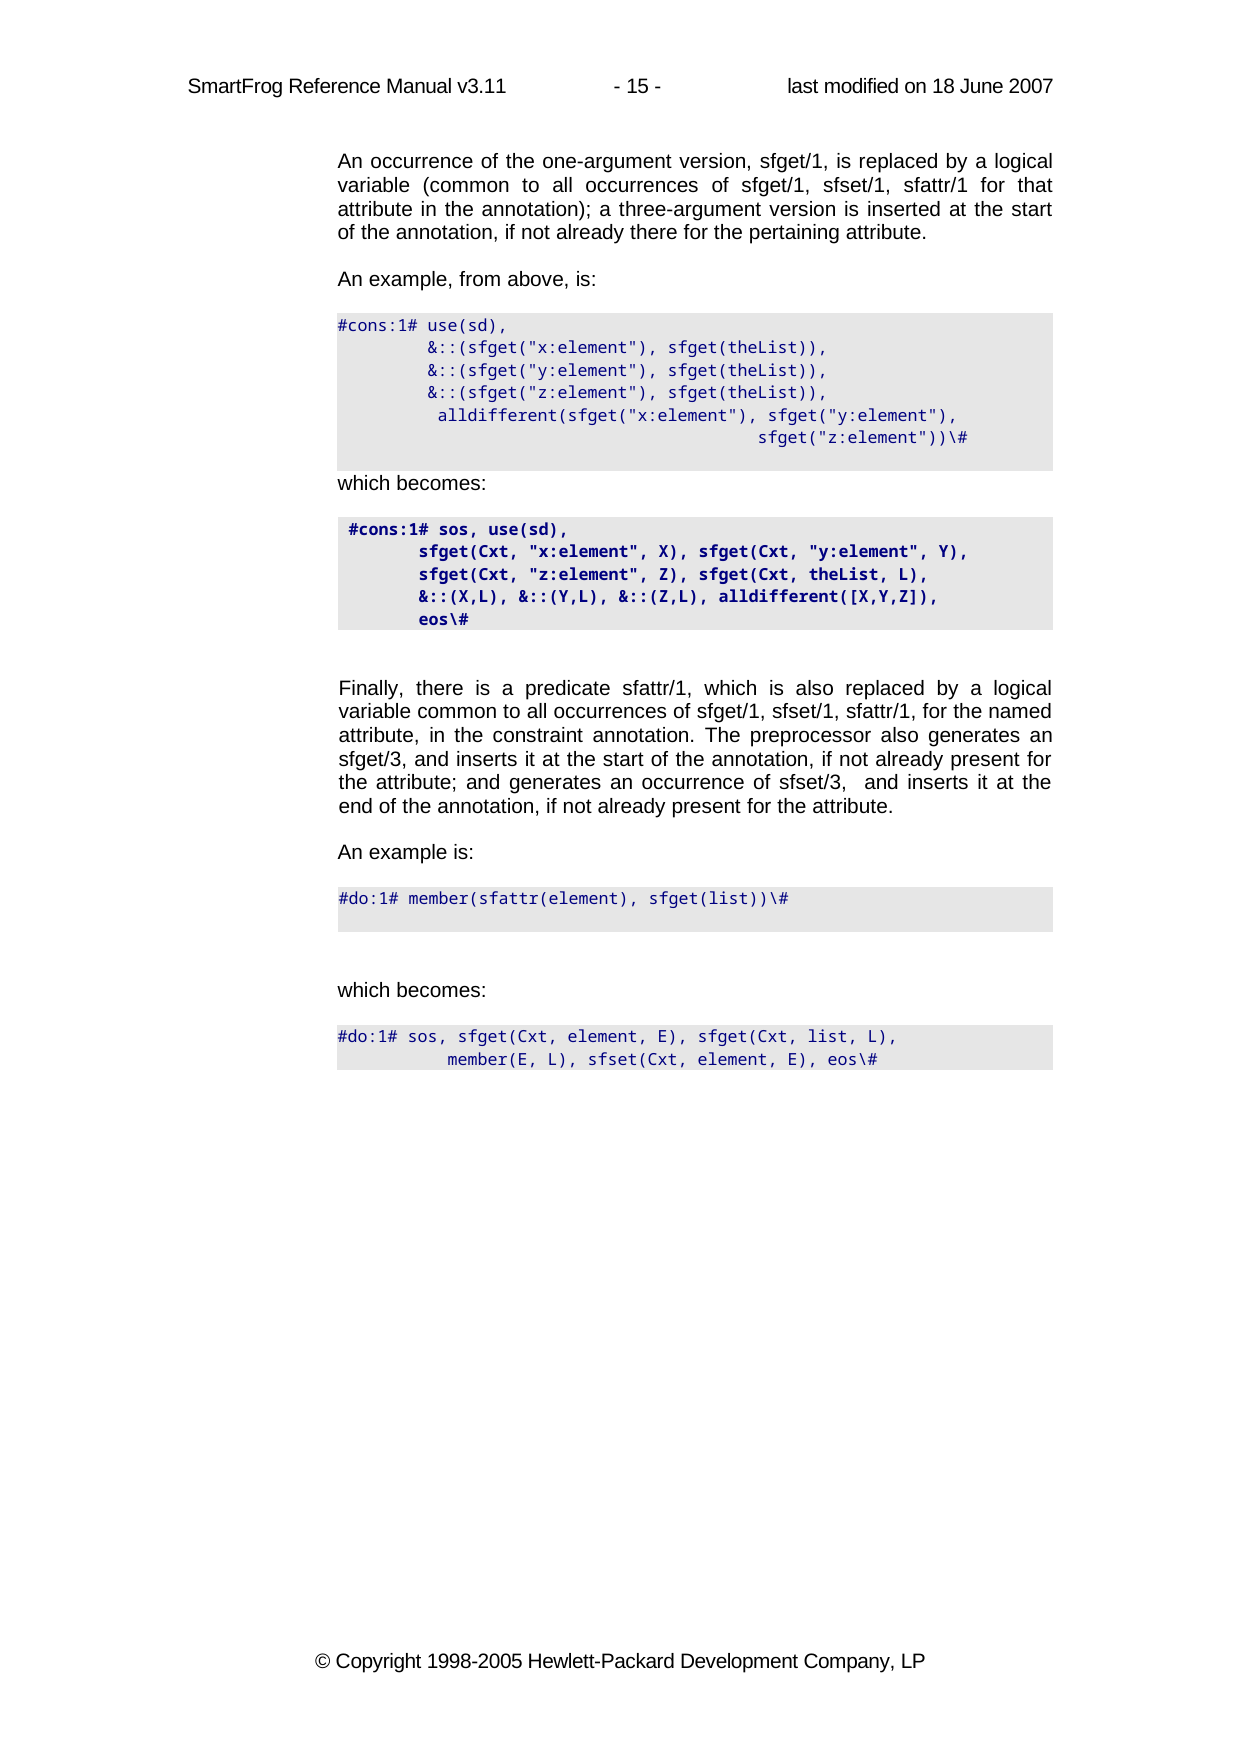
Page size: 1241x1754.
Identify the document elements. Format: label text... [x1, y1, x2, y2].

text #cons:1# use(sd), [337, 313, 1053, 336]
text eos\# [338, 607, 1053, 630]
text which becomes: [337, 471, 1053, 494]
text sfget("z:element"))\# [337, 426, 1053, 448]
text &::(sfget("y:element"), sfget(theList)), [337, 358, 1053, 381]
text sfget(Cxt, "x:element", X), sfget(Cxt, "y:element", Y), [338, 540, 1053, 562]
text sfget(Cxt, "z:element", Z), sfget(Cxt, theList, L), [338, 562, 1053, 585]
text An occurrence of the one-argument version, sfget/1, is replaced by a logical variable (common to all occurrences of sfget/1, sfset/1, sfattr/1 for that attribute in the annotation); a three-argument version is inserted at the start of the annotation, if not already there for the pertaining attribute. [337, 150, 1053, 244]
text &::(sfget("x:element"), sfget(theList)), [337, 336, 1053, 358]
text An example is: [337, 841, 1053, 864]
text alldifferent(sfget("x:element"), sfget("y:element"), [337, 403, 1053, 426]
text #do:1# sos, sfget(Cxt, element, E), sfget(Cxt, list, L), [337, 1025, 1053, 1047]
text #do:1# member(sfattr(element), sfget(list))\# [338, 887, 1053, 909]
text &::(sfget("z:element"), sfget(theList)), [337, 381, 1053, 403]
text Finally, there is a predicate sfattr/1, which is also replaced by a logical variable common to all occurrences of sfget/1, sfset/1, sfattr/1, for the named attribute, in the constraint annotation. The preprocessor also generates an sfget/3, and inserts it at the start of the annotation, if not already present for the attribute; and generates an occurrence of sfset/3, and inserts it at the end of the annotation, if not already present for the attribute. [338, 676, 1053, 818]
text which becomes: [337, 978, 1053, 1002]
text #cons:1# sos, use(sd), [338, 517, 1053, 540]
text &::(X,L), &::(Y,L), &::(Z,L), alldifferent([X,Y,Z]), [338, 585, 1053, 607]
text member(E, L), sfset(Cxt, element, E), eos\# [337, 1047, 1053, 1070]
text An example, from above, is: [337, 267, 1053, 291]
